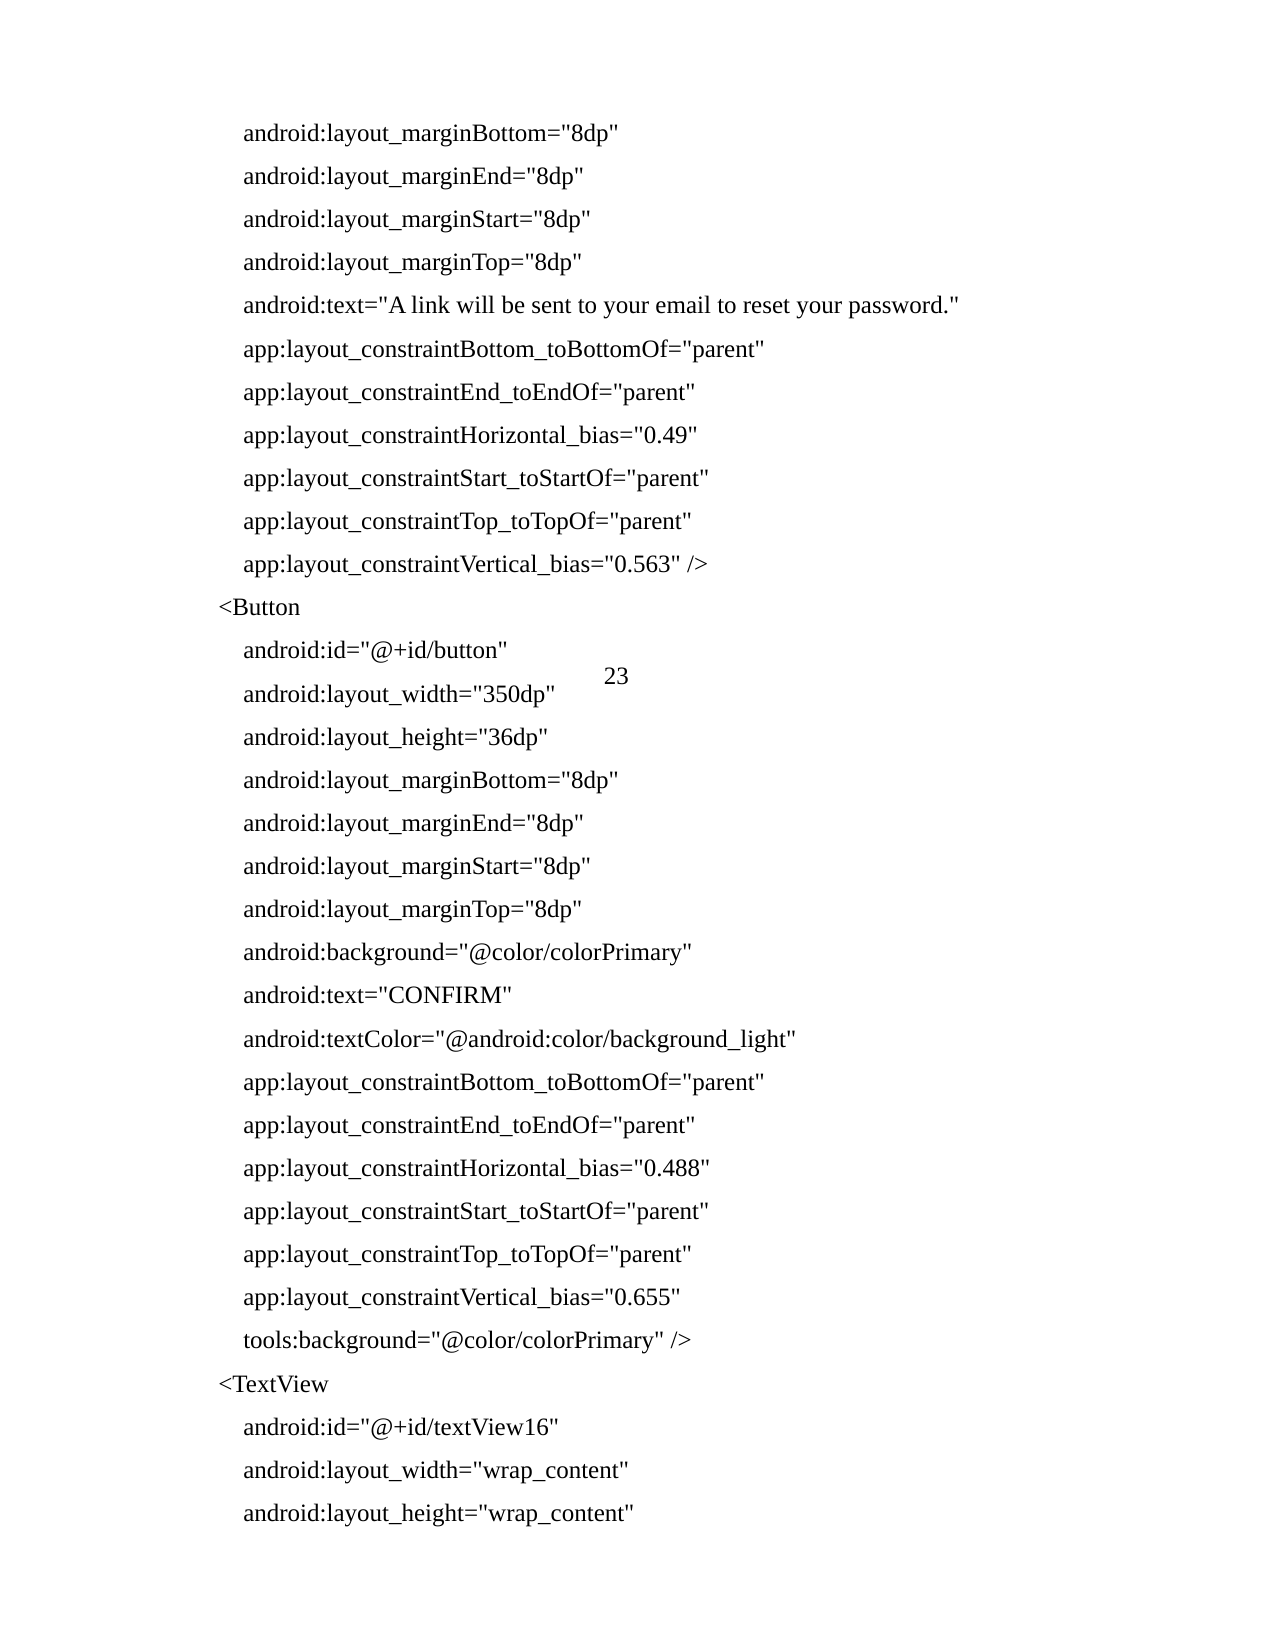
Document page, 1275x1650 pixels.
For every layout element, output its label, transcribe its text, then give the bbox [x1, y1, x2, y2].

text android:layout_width="350dp" [193, 679, 1157, 707]
text android:layout_height="wrap_content" [193, 1498, 1157, 1527]
text <TextView [193, 1369, 1157, 1397]
text android:layout_marginTop="8dp" [193, 894, 1157, 923]
text android:layout_marginStart="8dp" [193, 204, 1157, 233]
text android:id="@+id/button" [193, 636, 1157, 664]
text <Button [193, 592, 1157, 621]
text app:layout_constraintVertical_bias="0.655" [193, 1282, 1157, 1311]
text android:background="@color/colorPrimary" [193, 937, 1157, 966]
text android:textColor="@android:color/background_light" [193, 1024, 1157, 1052]
text android:layout_height="36dp" [193, 722, 1157, 751]
text android:text="A link will be sent to your email to reset your password." [193, 291, 1157, 319]
text app:layout_constraintEnd_toEndOf="parent" [193, 1110, 1157, 1139]
text android:layout_marginTop="8dp" [193, 247, 1157, 276]
text app:layout_constraintStart_toStartOf="parent" [193, 463, 1157, 492]
text android:layout_marginEnd="8dp" [193, 161, 1157, 190]
text android:layout_marginStart="8dp" [193, 851, 1157, 880]
text tools:background="@color/colorPrimary" /> [193, 1326, 1157, 1354]
text app:layout_constraintEnd_toEndOf="parent" [193, 377, 1157, 406]
text android:layout_marginEnd="8dp" [193, 808, 1157, 837]
text android:layout_width="wrap_content" [193, 1455, 1157, 1484]
text app:layout_constraintBottom_toBottomOf="parent" [193, 1067, 1157, 1096]
text android:text="CONFIRM" [193, 981, 1157, 1009]
text android:id="@+id/textView16" [193, 1412, 1157, 1441]
text app:layout_constraintVertical_bias="0.563" /> [193, 549, 1157, 578]
text app:layout_constraintBottom_toBottomOf="parent" [193, 334, 1157, 362]
text app:layout_constraintHorizontal_bias="0.488" [193, 1153, 1157, 1182]
text app:layout_constraintTop_toTopOf="parent" [193, 506, 1157, 535]
text app:layout_constraintTop_toTopOf="parent" [193, 1239, 1157, 1268]
text app:layout_constraintHorizontal_bias="0.49" [193, 420, 1157, 449]
text app:layout_constraintStart_toStartOf="parent" [193, 1196, 1157, 1225]
text android:layout_marginBottom="8dp" [193, 765, 1157, 794]
text android:layout_marginBottom="8dp" [193, 118, 1157, 147]
